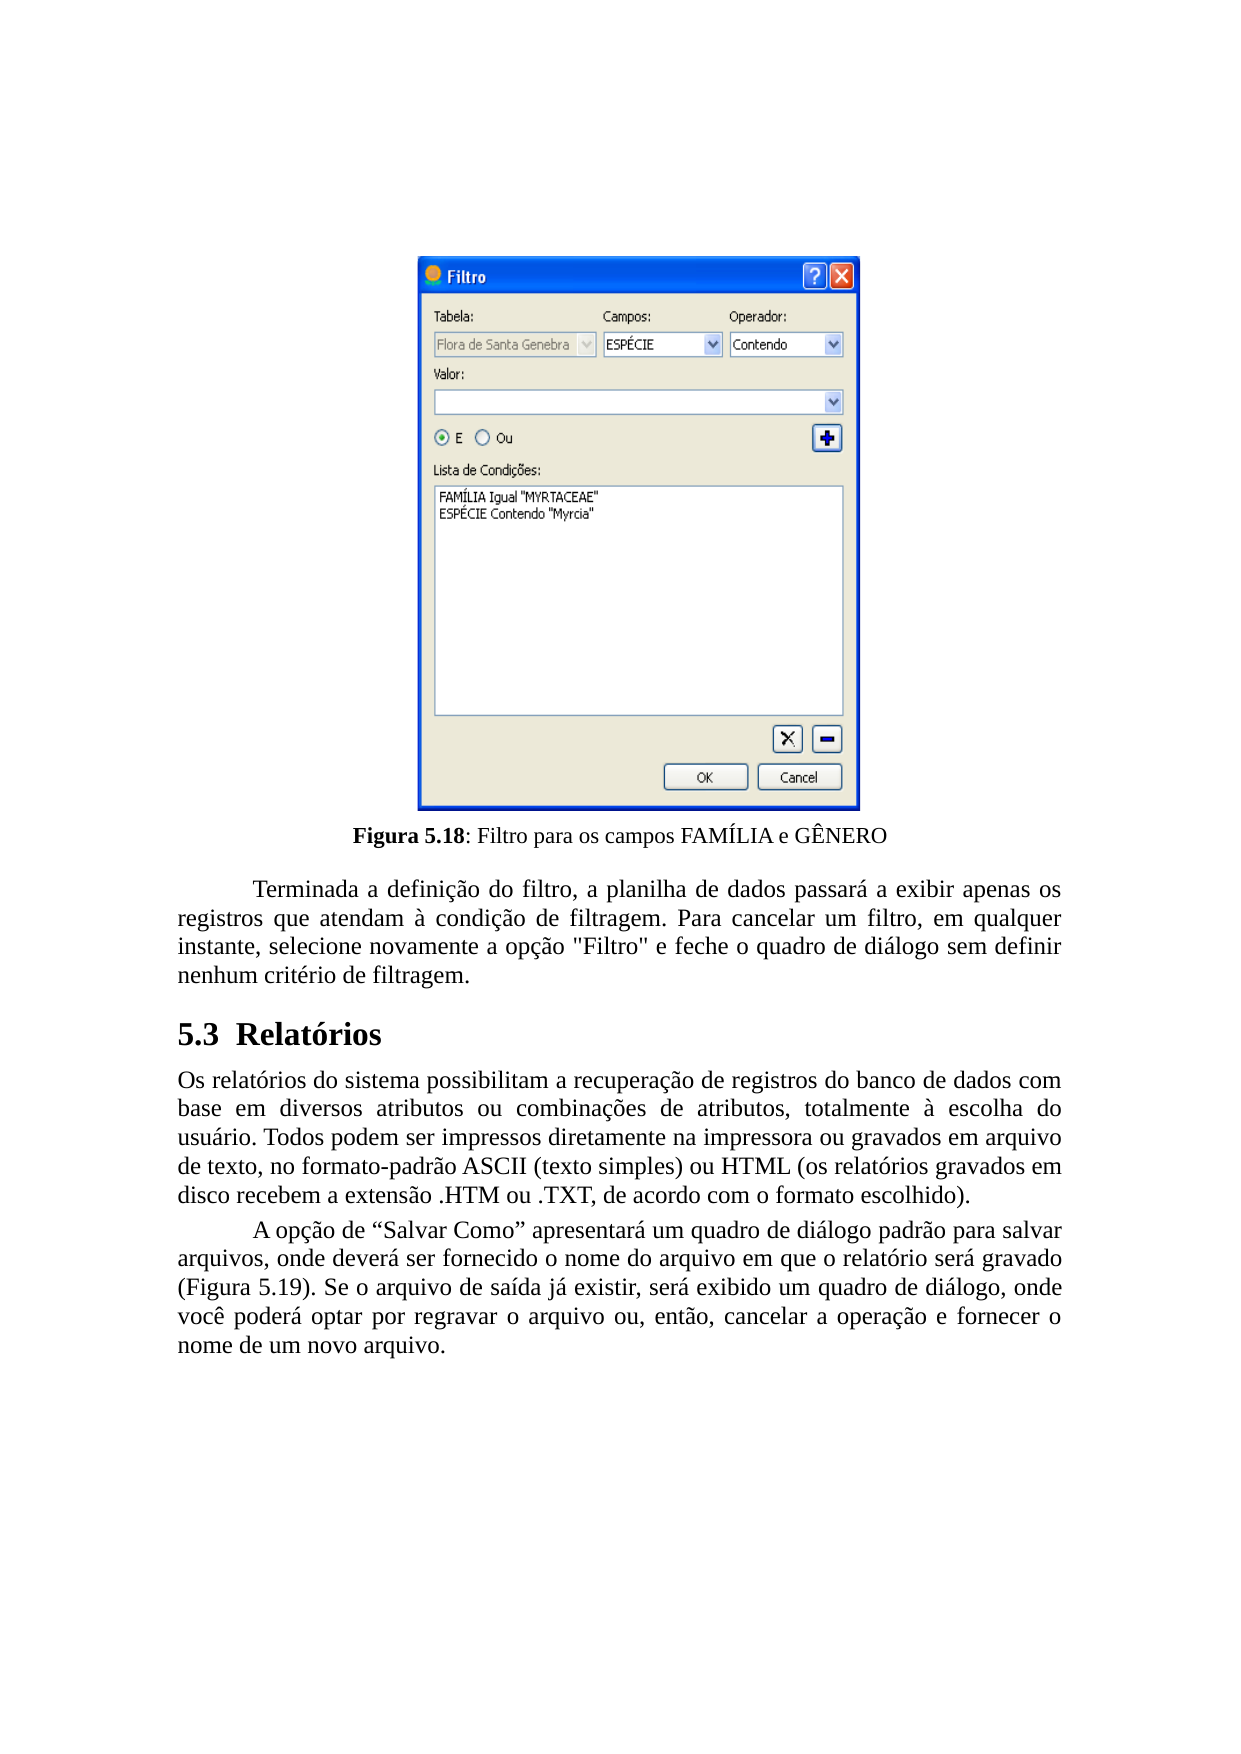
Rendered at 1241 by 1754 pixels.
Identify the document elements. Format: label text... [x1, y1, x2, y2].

picture [417, 256, 861, 811]
text Terminada a definição do filtro, a planilha de dados passará a exibir apenas os registros que atendam à condição de filtragem. Para cancelar um filtro, em qualquer instante, selecione novamente a opção "Filtro" e feche o quadro de diálogo sem definir nenhum critério de filtragem. [177, 874, 1063, 989]
text Os relatórios do sistema possibilitam a recuperação de registros do banco de dados com base em diversos atributos ou combinações de atributos, totalmente à escolha do usuário. Todos podem ser impressos diretamente na impressora ou gravados em arquivo de texto, no formato-padrão ASCII (texto simples) ou HTML (os relatórios gravados em disco recebem a extensão .HTM ou .TXT, de acordo com o formato escolhido). [177, 1065, 1063, 1208]
text Figura 5.18: Filtro para os campos FAMÍLIA e GÊNERO [177, 823, 1063, 849]
text A opção de “Salvar Como” apresentará um quadro de diálogo padrão para salvar arquivos, onde deverá ser fornecido o nome do arquivo em que o relatório será gravado (Figura 5.19). Se o arquivo de saída já existir, será exibido um quadro de diálogo, onde você poderá optar por regravar o arquivo ou, então, cancelar a operação e fornecer o nome de um novo arquivo. [177, 1215, 1063, 1358]
subtitle 5.3 Relatórios [177, 1014, 1063, 1052]
